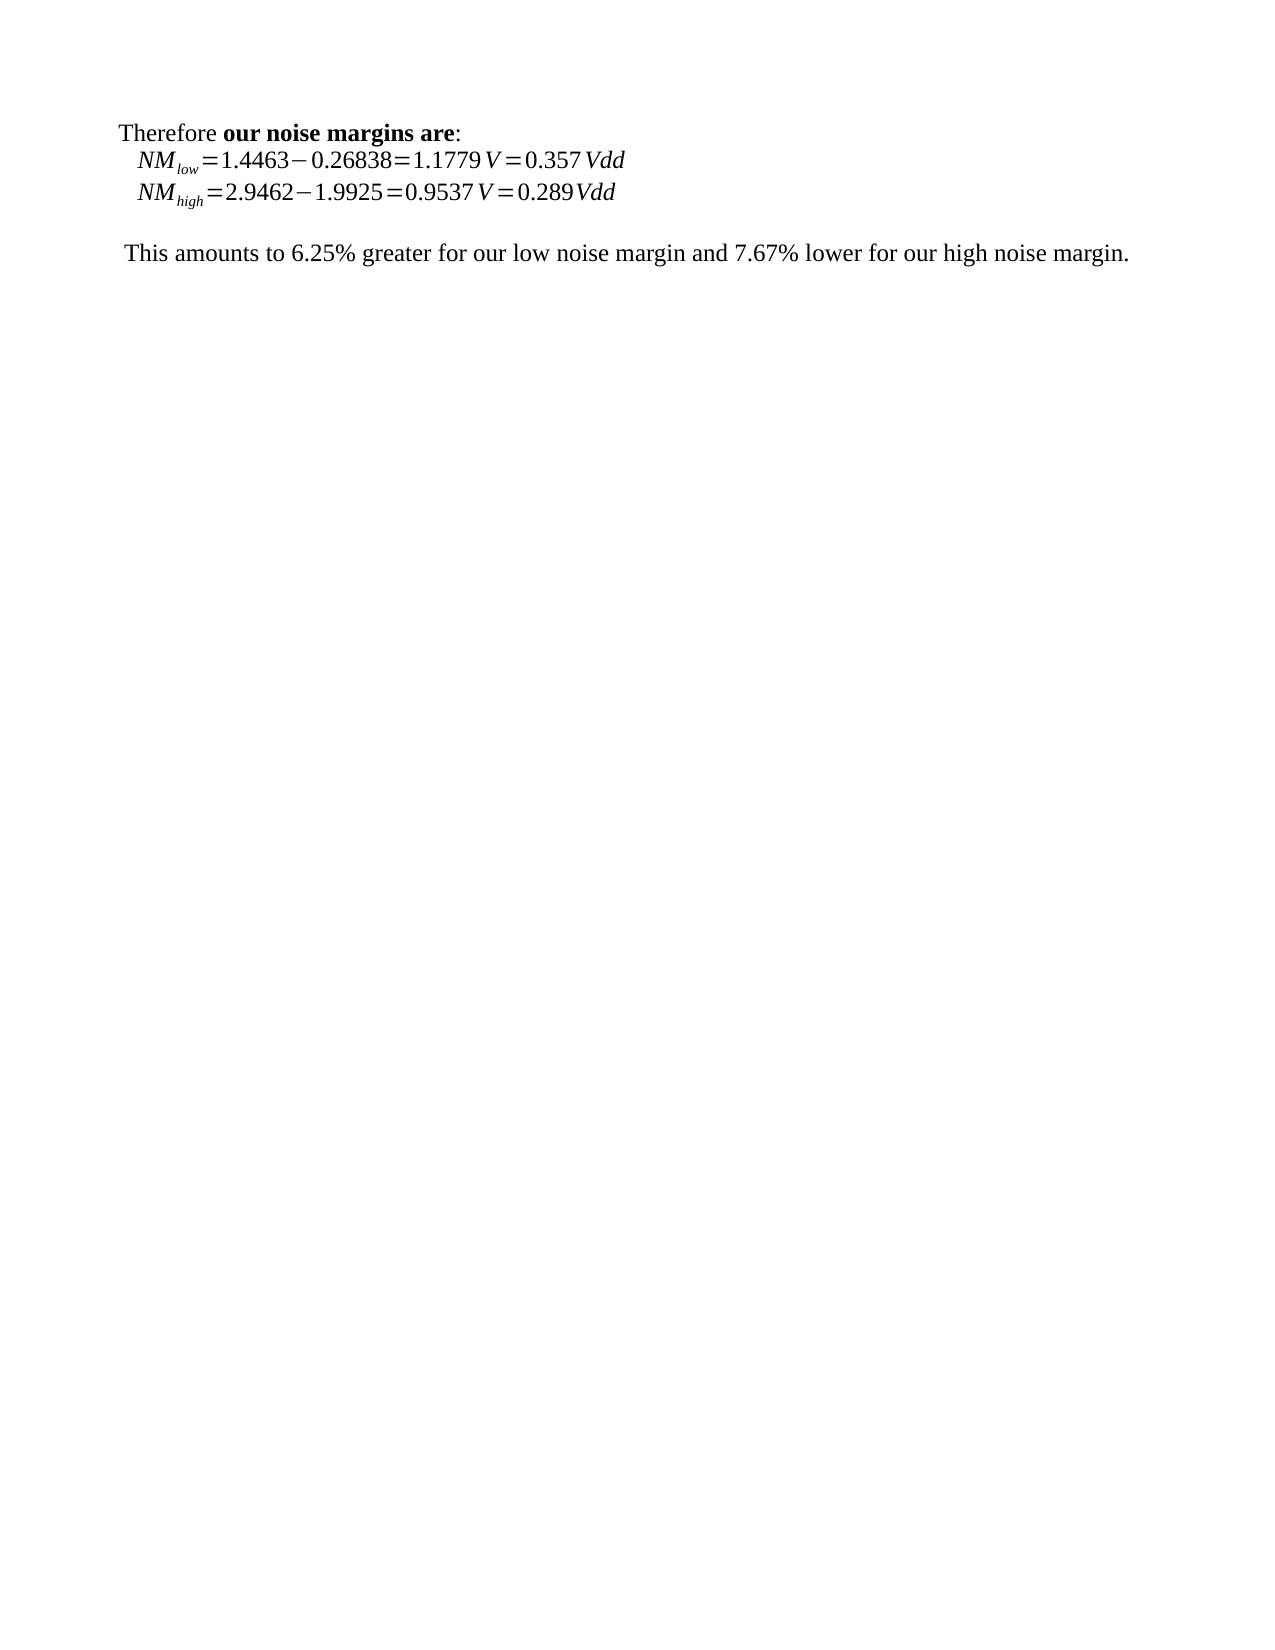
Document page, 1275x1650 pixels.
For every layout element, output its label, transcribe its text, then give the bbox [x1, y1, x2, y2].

text This amounts to 6.25% greater for our low noise margin and 7.67% lower for our high noise margin. [118, 238, 1157, 267]
text Therefore our noise margins are: [118, 118, 1157, 147]
